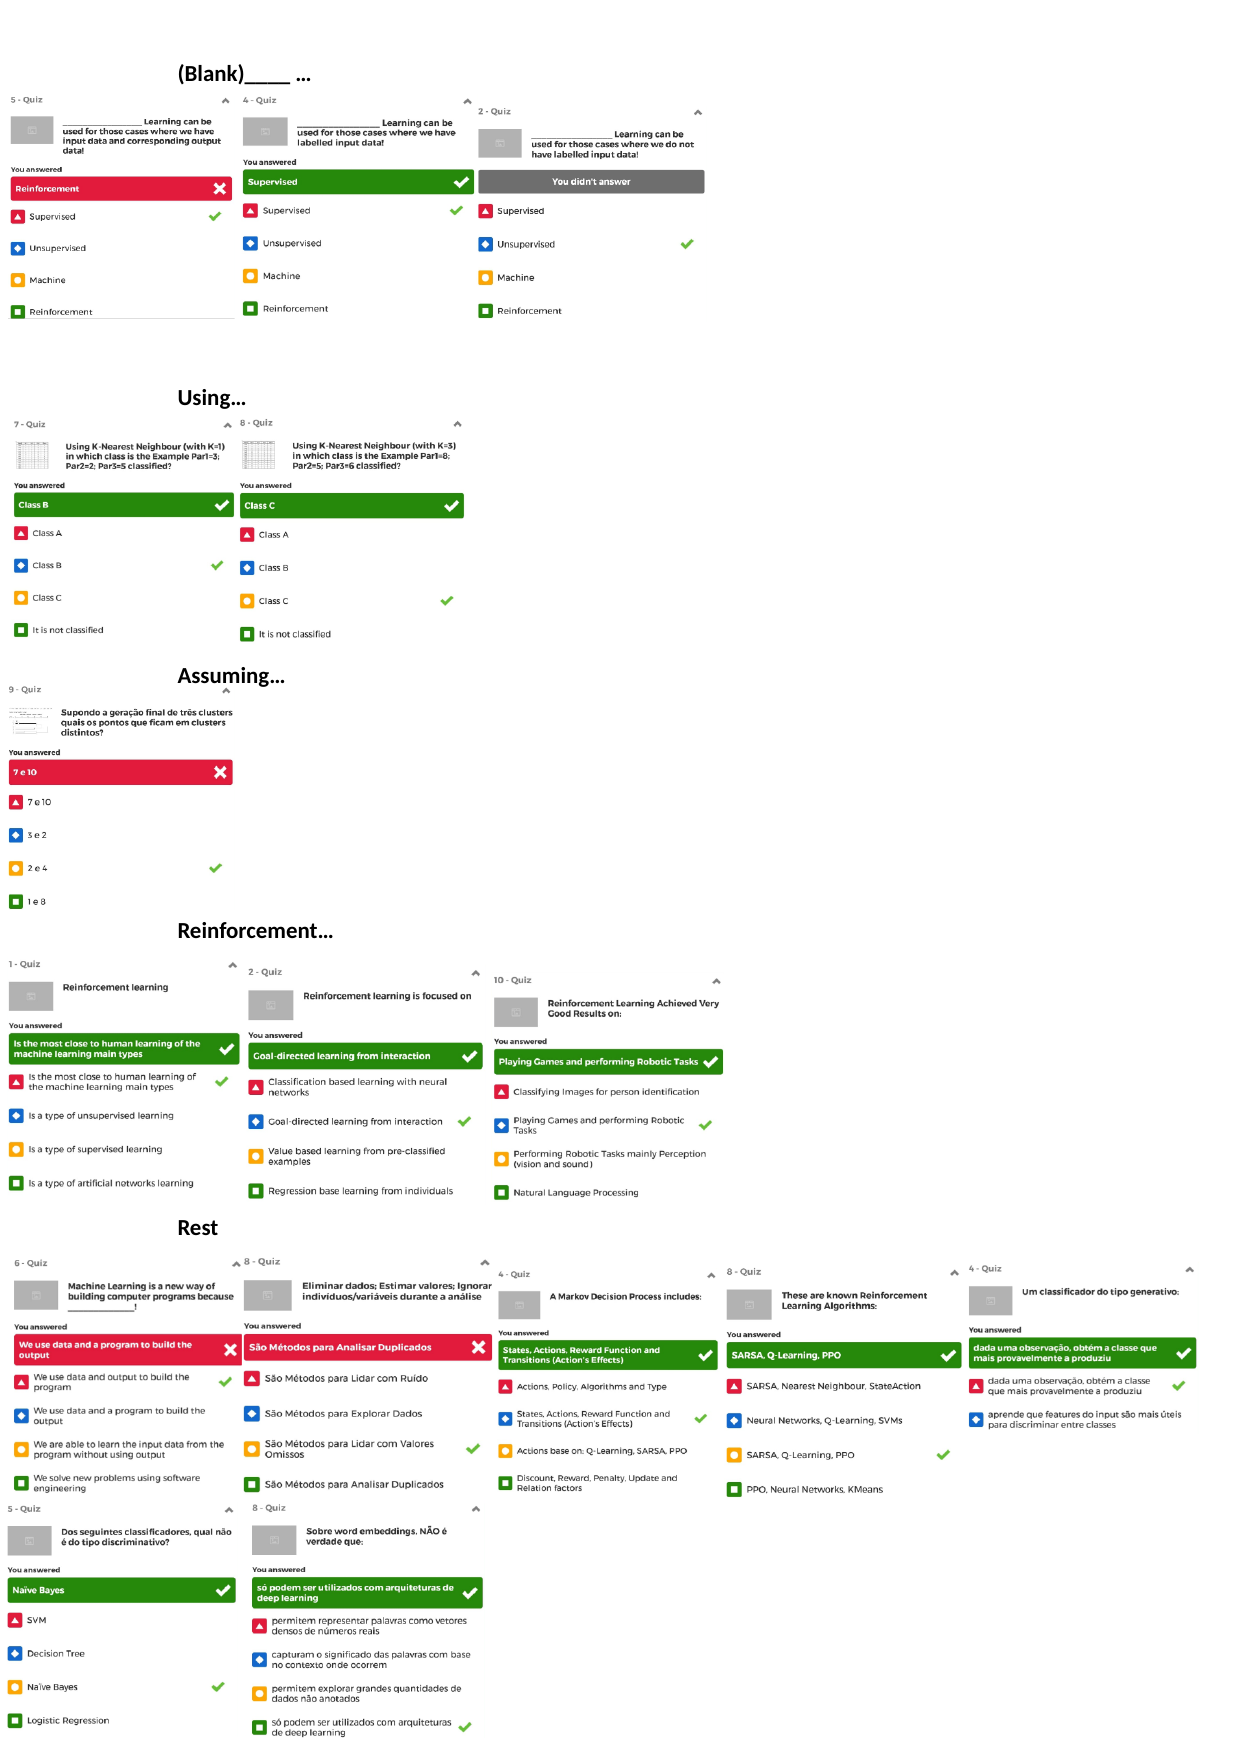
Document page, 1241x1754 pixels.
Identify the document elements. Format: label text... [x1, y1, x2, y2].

text Assuming… [177, 662, 1063, 690]
text Reinforcement… Rest [177, 708, 1063, 1241]
text (Blank)____ … [177, 59, 1063, 87]
text Using… [177, 383, 1063, 412]
